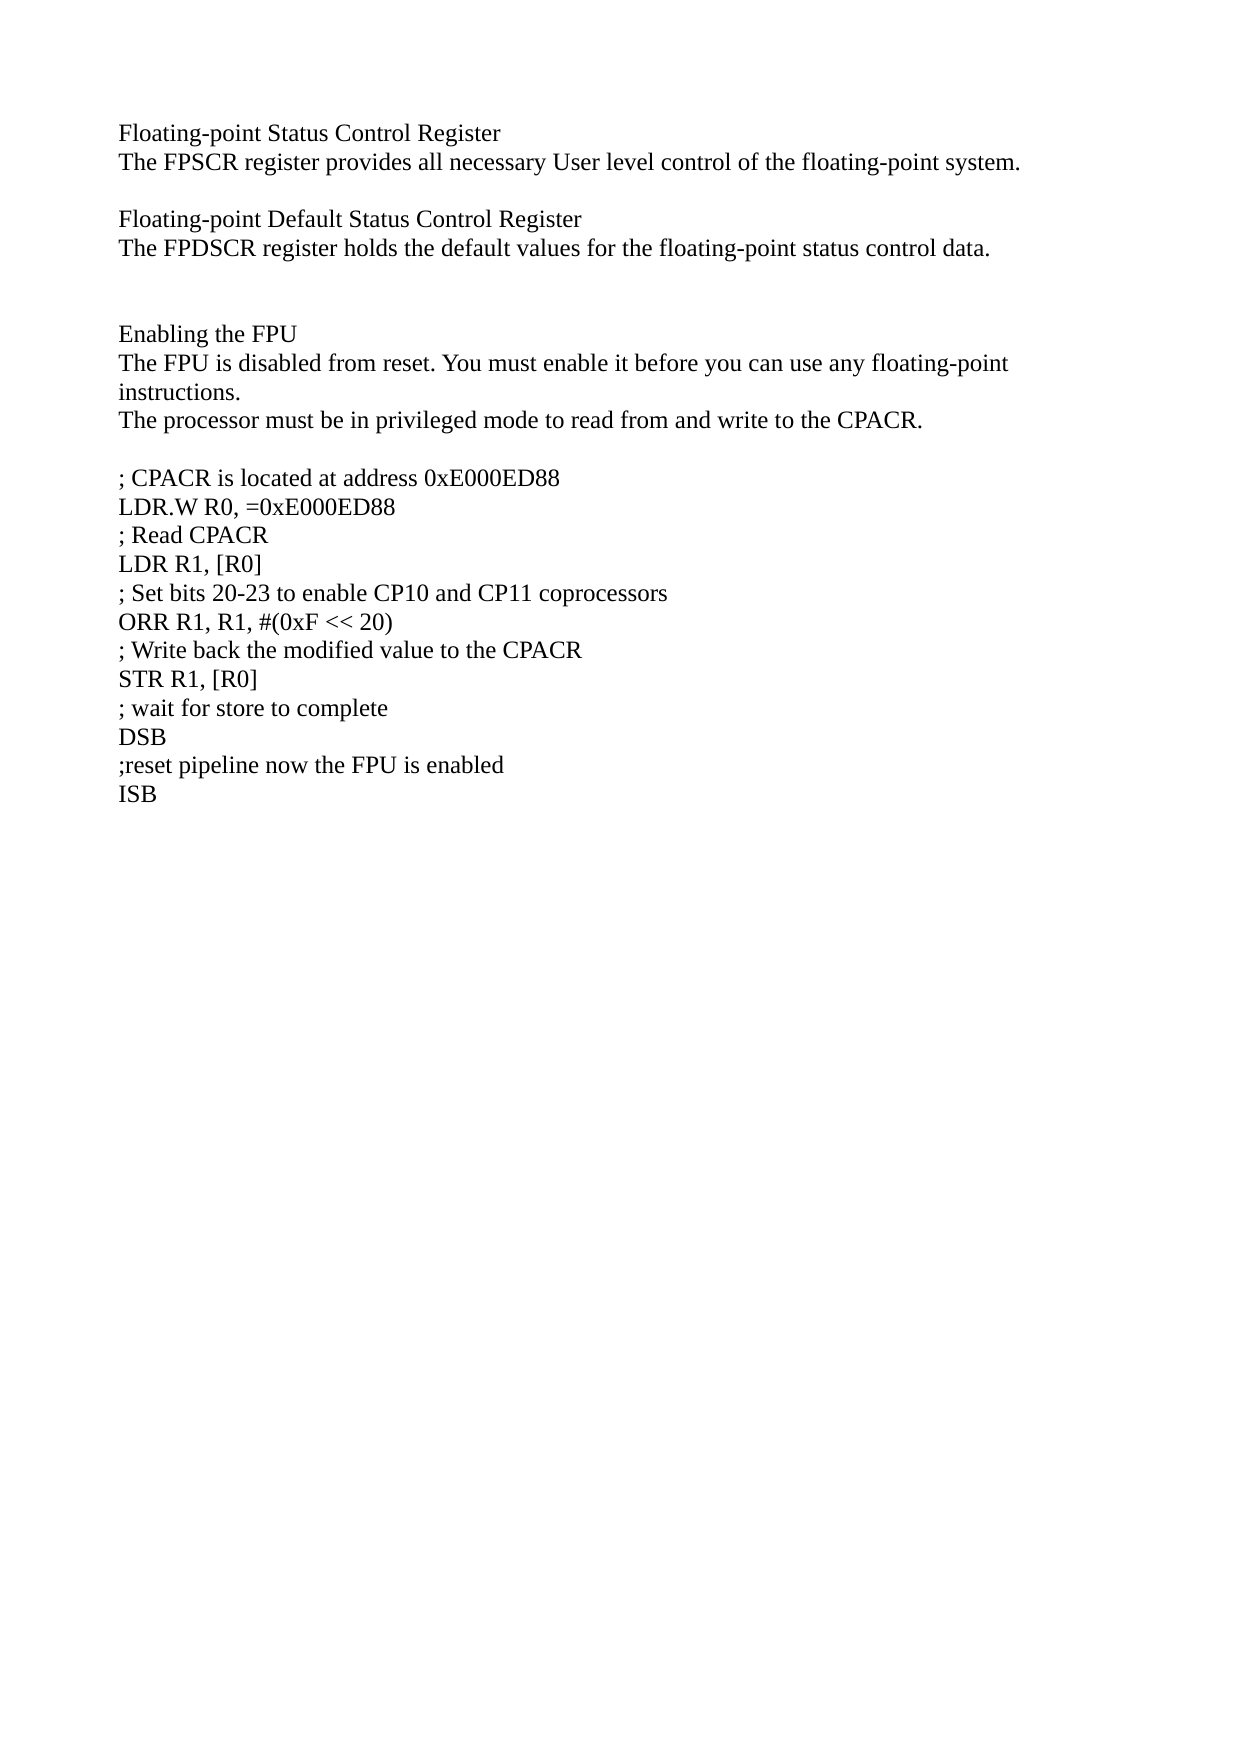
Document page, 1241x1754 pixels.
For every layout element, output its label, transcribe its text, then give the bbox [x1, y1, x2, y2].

text instructions. [118, 377, 1122, 406]
text The FPSCR register provides all necessary User level control of the floating-point system. [118, 147, 1122, 176]
text The FPDSCR register holds the default values for the floating-point status control data. [118, 233, 1122, 262]
text The processor must be in privileged mode to read from and write to the CPACR. [118, 406, 1122, 434]
text ; CPACR is located at address 0xE000ED88 [118, 463, 1122, 492]
text STR R1, [R0] [118, 664, 1122, 693]
text ;reset pipeline now the FPU is enabled [118, 751, 1122, 779]
text Floating-point Default Status Control Register [118, 204, 1122, 233]
text ; Set bits 20-23 to enable CP10 and CP11 coprocessors [118, 578, 1122, 607]
text Floating-point Status Control Register [118, 118, 1122, 147]
text ; wait for store to complete [118, 693, 1122, 722]
text Enabling the FPU [118, 319, 1122, 348]
text LDR R1, [R0] [118, 549, 1122, 578]
text The FPU is disabled from reset. You must enable it before you can use any floating-point [118, 348, 1122, 377]
text DSB [118, 722, 1122, 751]
text LDR.W R0, =0xE000ED88 [118, 492, 1122, 521]
text ISB [118, 779, 1122, 808]
text ORR R1, R1, #(0xF << 20) [118, 607, 1122, 636]
text ; Read CPACR [118, 521, 1122, 549]
text ; Write back the modified value to the CPACR [118, 636, 1122, 664]
